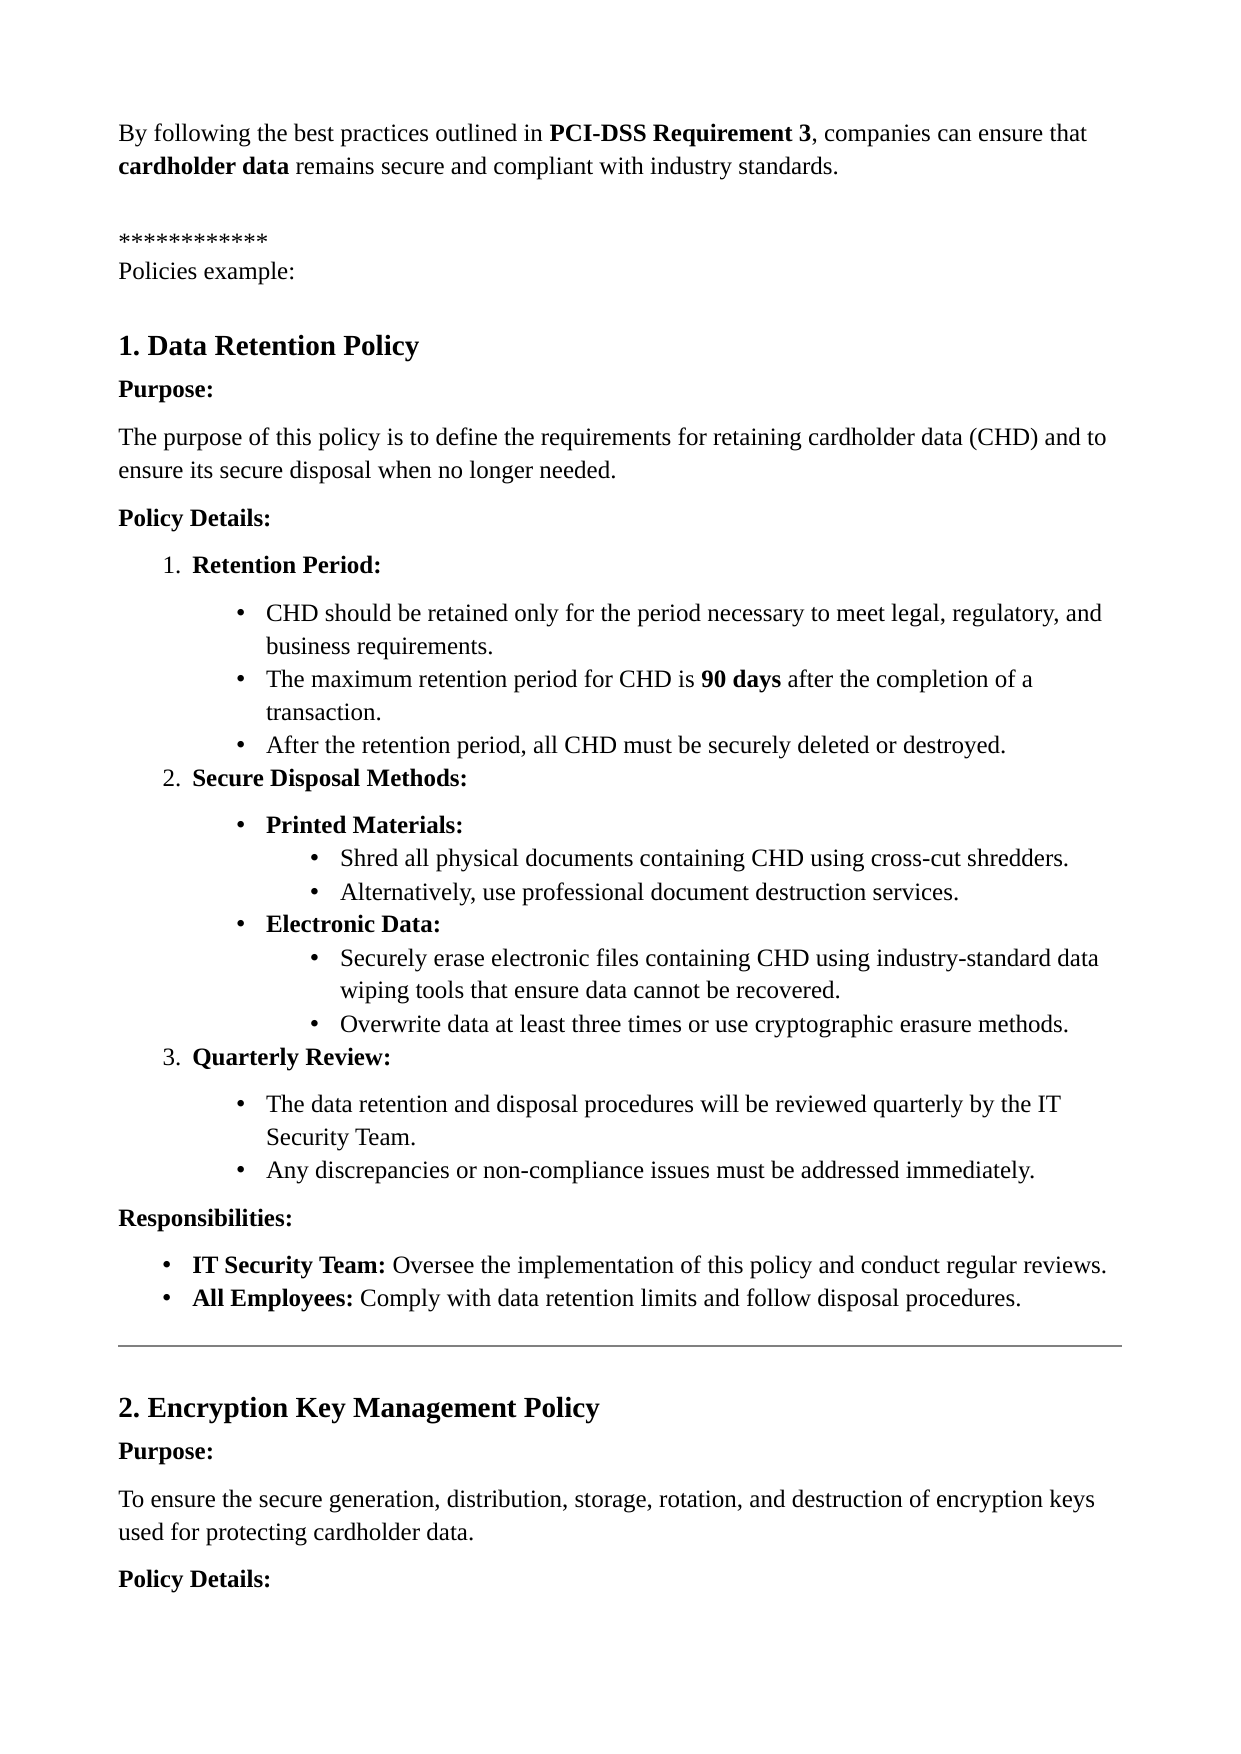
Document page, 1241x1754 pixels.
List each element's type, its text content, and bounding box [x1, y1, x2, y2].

text Responsibilities: [118, 1203, 1122, 1232]
list The maximum retention period for CHD is 90 days after the completion of a transaction. [236, 664, 1122, 726]
subtitle 1. Data Retention Policy [118, 328, 1122, 362]
list CHD should be retained only for the period necessary to meet legal, regulatory, and business requirements. [236, 598, 1122, 659]
text Policies example: [118, 256, 1122, 285]
list Alternatively, use professional document destruction services. [310, 877, 1122, 905]
text Purpose: [118, 1436, 1122, 1465]
text Purpose: [118, 374, 1122, 403]
text To ensure the secure generation, distribution, storage, rotation, and destruction of encryption keys used for protecting cardholder data. [118, 1484, 1122, 1545]
list Any discrepancies or non-compliance issues must be addressed immediately. [236, 1155, 1122, 1184]
list Printed Materials: [236, 811, 1122, 839]
list Secure Disposal Methods: [162, 763, 1122, 792]
text By following the best practices outlined in PCI-DSS Requirement 3, companies can ensure that cardholder data remains secure and compliant with industry standards. [118, 118, 1122, 180]
text ************ [118, 227, 1122, 256]
text Policy Details: [118, 1564, 1122, 1593]
text Policy Details: [118, 503, 1122, 531]
subtitle 2. Encryption Key Management Policy [118, 1390, 1122, 1423]
list After the retention period, all CHD must be securely deleted or destroyed. [236, 730, 1122, 759]
list Electronic Data: [236, 909, 1122, 938]
list Shred all physical documents containing CHD using cross-cut shredders. [310, 843, 1122, 872]
text The purpose of this policy is to define the requirements for retaining cardholder data (CHD) and to ensure its secure disposal when no longer needed. [118, 422, 1122, 484]
list Overwrite data at least three times or use cryptographic erasure methods. [310, 1009, 1122, 1037]
list The data retention and disposal procedures will be reviewed quarterly by the IT Security Team. [236, 1089, 1122, 1151]
list IT Security Team: Oversee the implementation of this policy and conduct regular reviews. [162, 1251, 1122, 1279]
list Securely erase electronic files containing CHD using industry-standard data wiping tools that ensure data cannot be recovered. [310, 943, 1122, 1004]
list Quarterly Review: [162, 1042, 1122, 1070]
list Retention Period: [162, 550, 1122, 579]
list All Employees: Comply with data retention limits and follow disposal procedures. [162, 1283, 1122, 1312]
